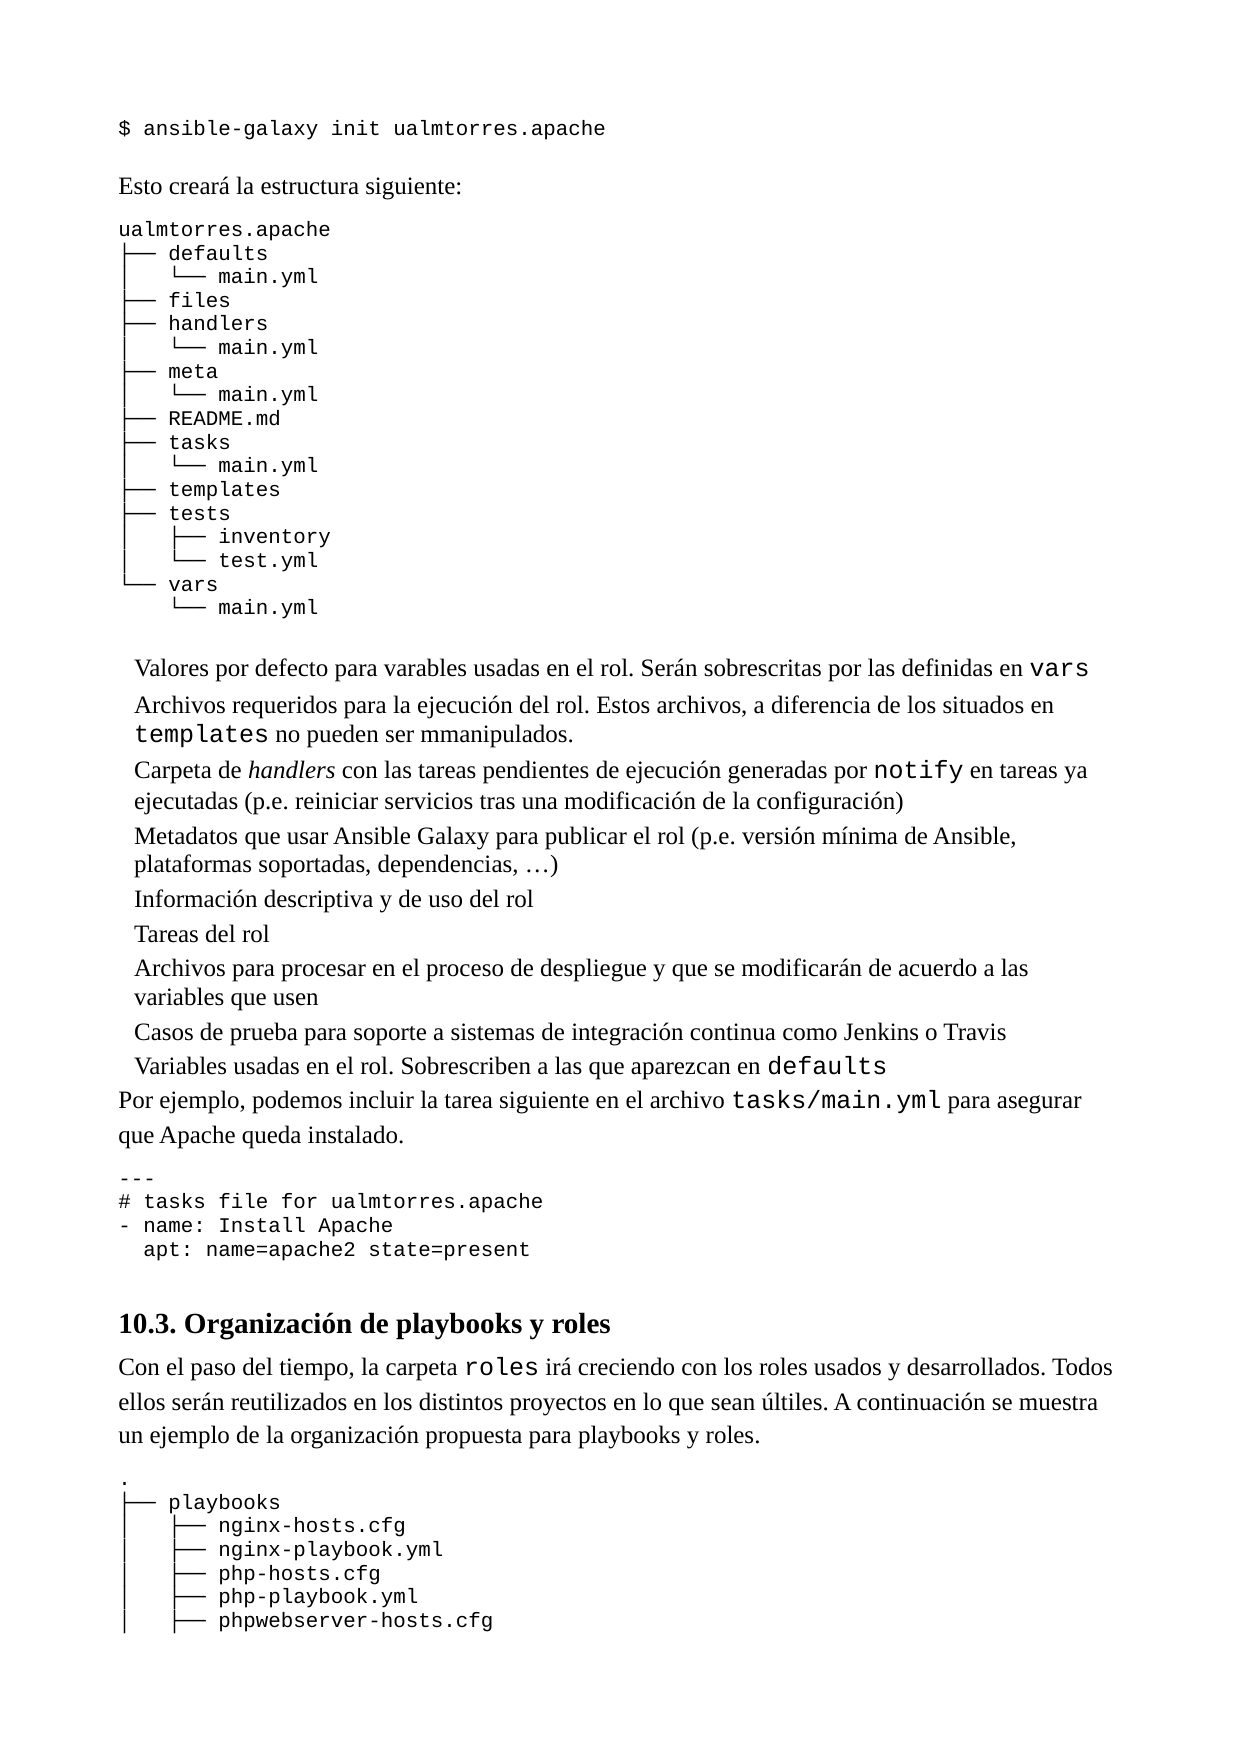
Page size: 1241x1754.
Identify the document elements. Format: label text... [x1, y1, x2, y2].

text │ └── main.yml [118, 337, 1122, 361]
table_cell Archivos para procesar en el proceso de despliegue y que se modificarán de acuerdo a las variables que usen [131, 950, 1122, 1014]
table_cell Variables usadas en el rol. Sobrescriben a las que aparezcan en defaults [131, 1048, 1122, 1085]
text ├── files [125, 290, 1122, 313]
text ualmtorres.apache [118, 219, 1122, 242]
text ├── handlers [118, 313, 1122, 337]
text ├── tasks [125, 432, 1122, 455]
text └── vars [118, 573, 1122, 597]
text │ ├── nginx-hosts.cfg [118, 1515, 1122, 1539]
text └── main.yml [118, 597, 1122, 621]
text │ └── main.yml [118, 266, 1122, 290]
text │ ├── php-playbook.yml [118, 1586, 1122, 1610]
table_cell [118, 687, 131, 752]
text │ └── main.yml [118, 455, 1122, 479]
text Esto creará la estructura siguiente: [118, 171, 1122, 200]
text ├── tests [125, 503, 1122, 526]
text --- [118, 1168, 1122, 1191]
text # tasks file for ualmtorres.apache [118, 1191, 1122, 1215]
table_cell [118, 881, 131, 916]
table_cell Archivos requeridos para la ejecución del rol. Estos archivos, a diferencia de los situados en templates no pueden ser mmanipulados. [131, 687, 1122, 752]
text │ ├── inventory [118, 526, 1122, 550]
text │ ├── php-hosts.cfg [125, 1563, 174, 1586]
text ├── defaults [118, 242, 1122, 266]
table_cell [118, 1048, 131, 1085]
text │ ├── phpwebserver-hosts.cfg [175, 1610, 1122, 1633]
text ├── meta [125, 361, 1122, 384]
text │ ├── phpwebserver-hosts.cfg [125, 1610, 174, 1633]
text $ ansible-galaxy init ualmtorres.apache [118, 118, 1122, 142]
text ├── playbooks [125, 1492, 1122, 1515]
table_cell Carpeta de handlers con las tareas pendientes de ejecución generadas por notify en tareas ya ejecutadas (p.e. reiniciar servicios tras una modificación de la configuración) [131, 753, 1122, 818]
table_cell Casos de prueba para soporte a sistemas de integración continua como Jenkins o Travis [131, 1014, 1122, 1048]
table_cell Información descriptiva y de uso del rol [131, 881, 1122, 916]
text - name: Install Apache [118, 1215, 1122, 1238]
text ├── templates [118, 479, 1122, 503]
text apt: name=apache2 state=present [118, 1238, 1122, 1262]
table_cell Metadatos que usar Ansible Galaxy para publicar el rol (p.e. versión mínima de Ansible, plataformas soportadas, dependencias, …​) [131, 818, 1122, 881]
text │ └── test.yml [125, 550, 1122, 573]
text │ ├── nginx-playbook.yml [118, 1539, 1122, 1563]
table_header Valores por defecto para varables usadas en el rol. Serán sobrescritas por las definidas en vars [131, 650, 1122, 687]
text │ ├── php-hosts.cfg [175, 1563, 1122, 1586]
text Por ejemplo, podemos incluir la tarea siguiente en el archivo tasks/main.yml para asegurar que Apache queda instalado. [118, 1085, 1122, 1149]
text │ └── main.yml [118, 384, 1122, 408]
table_cell [118, 916, 131, 950]
text ├── README.md [118, 408, 1122, 432]
table_cell [118, 753, 131, 818]
text . [118, 1468, 1122, 1492]
table_cell [118, 1014, 131, 1048]
subtitle 10.3. Organización de playbooks y roles [118, 1306, 1122, 1340]
table_cell Tareas del rol [131, 916, 1122, 950]
table_cell [118, 818, 131, 881]
table_header [118, 650, 131, 687]
text Con el paso del tiempo, la carpeta roles irá creciendo con los roles usados y desarrollados. Todos ellos serán reutilizados en los distintos proyectos en lo que sean últiles. A continuación se muestra un ejemplo de la organización propuesta para playbooks y roles. [118, 1352, 1122, 1449]
table_cell [118, 950, 131, 1014]
